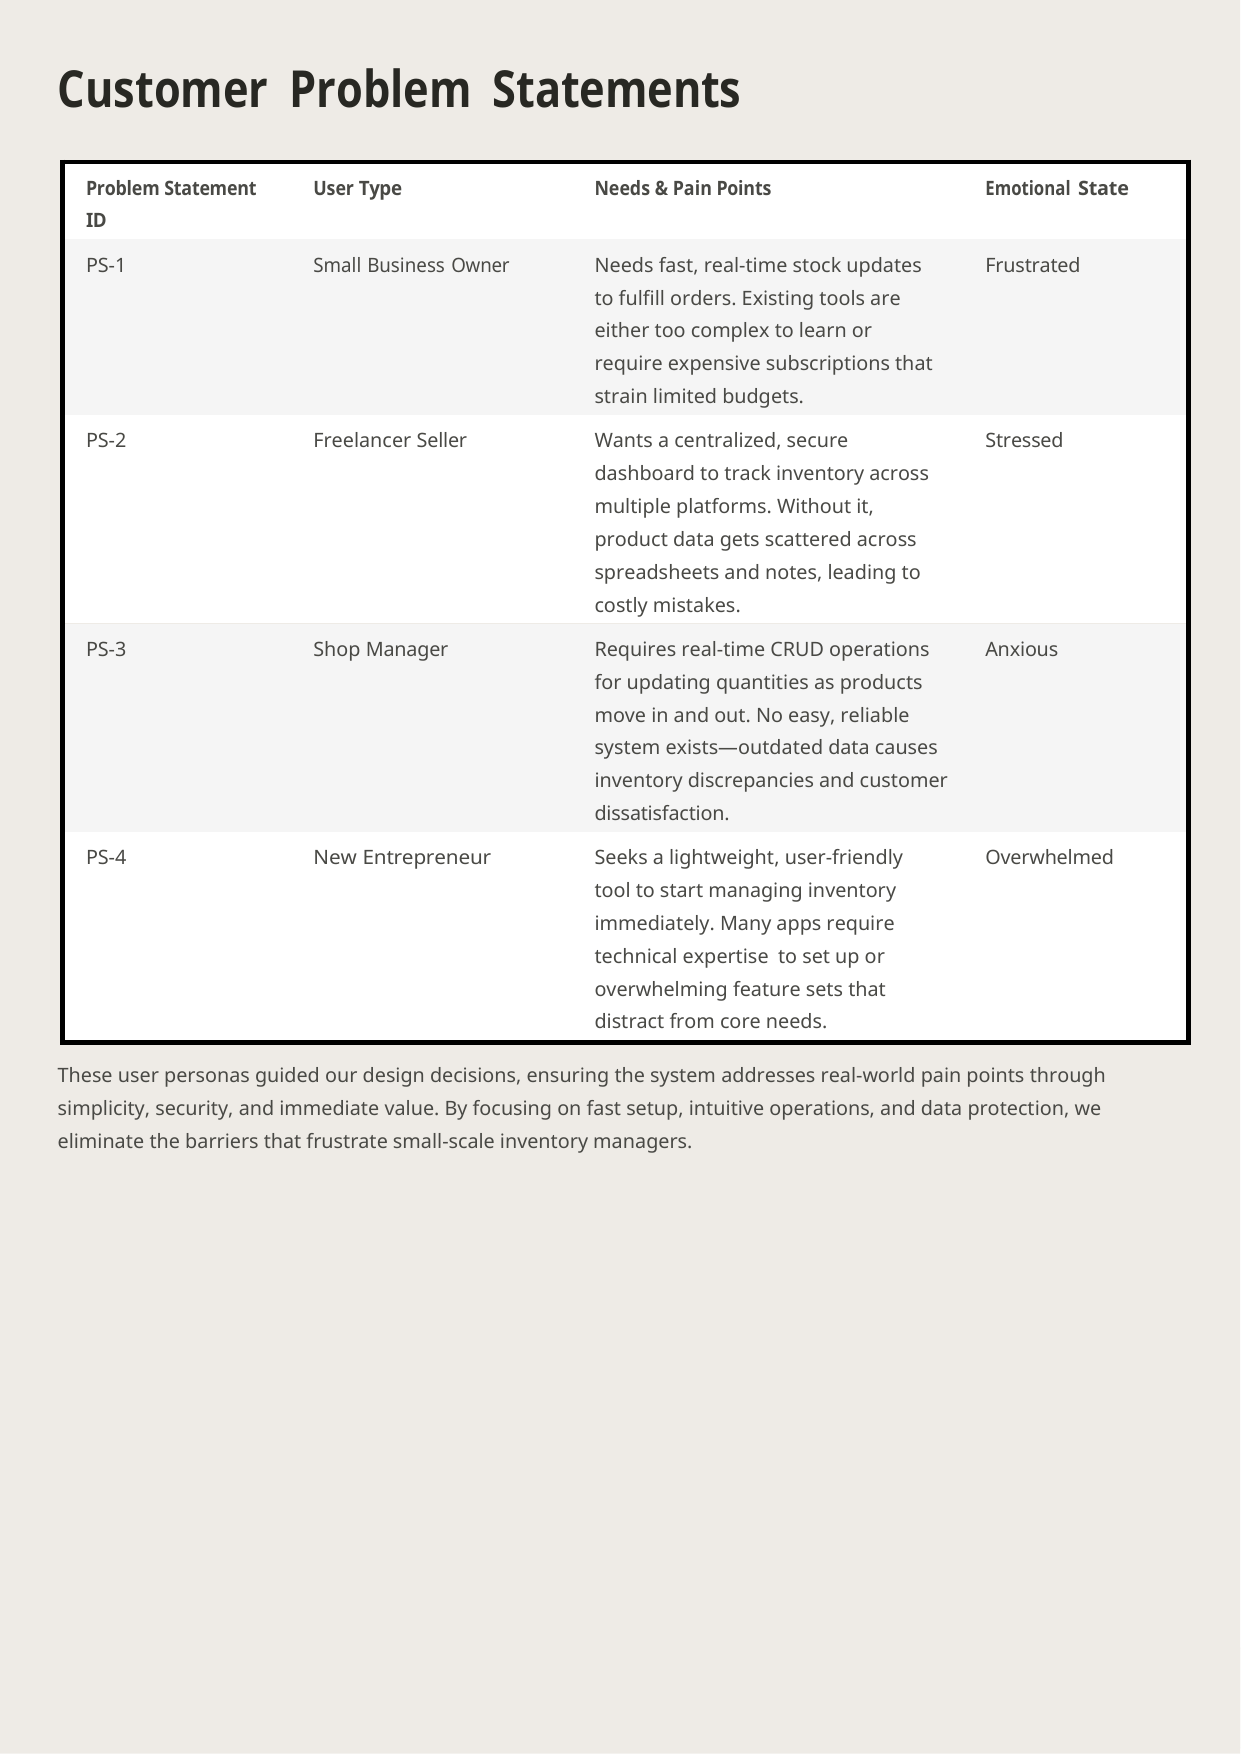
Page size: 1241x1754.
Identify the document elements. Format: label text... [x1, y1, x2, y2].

table_cell Frustrated [961, 239, 1186, 415]
table_cell Small Business Owner [282, 239, 545, 415]
text Customer Problem Statements [57, 53, 1196, 122]
table_cell New Entrepreneur [282, 832, 545, 1040]
table_cell PS-2 [65, 415, 282, 623]
table_cell Requires real-time CRUD operations for updating quantities as products move in and out. No easy, reliable system exists—outdated data causes inventory discrepancies and customer dissatisfaction. [545, 624, 961, 832]
table_cell PS-1 [65, 239, 282, 415]
table_header Emotional State [961, 164, 1186, 239]
table_cell Shop Manager [282, 624, 545, 832]
table_header User Type [282, 164, 545, 239]
table_cell Needs fast, real-time stock updates to fulfill orders. Existing tools are either too complex to learn or require expensive subscriptions that strain limited budgets. [545, 239, 961, 415]
table_header Needs & Pain Points [545, 164, 961, 239]
table_cell Overwhelmed [961, 832, 1186, 1040]
table_cell Wants a centralized, secure dashboard to track inventory across multiple platforms. Without it, product data gets scattered across spreadsheets and notes, leading to costly mistakes. [545, 415, 961, 623]
table_cell Anxious [961, 624, 1186, 832]
text These user personas guided our design decisions, ensuring the system addresses real-world pain points through simplicity, security, and immediate value. By focusing on fast setup, intuitive operations, and data protection, we eliminate the barriers that frustrate small-scale inventory managers. [57, 1061, 1181, 1154]
table_cell Stressed [961, 415, 1186, 623]
table_header Problem Statement ID [65, 164, 282, 239]
table_cell PS-4 [65, 832, 282, 1040]
table_cell PS-3 [65, 624, 282, 832]
table_cell Seeks a lightweight, user-friendly tool to start managing inventory immediately. Many apps require technical expertise to set up or overwhelming feature sets that distract from core needs. [545, 832, 961, 1040]
table_cell Freelancer Seller [282, 415, 545, 623]
